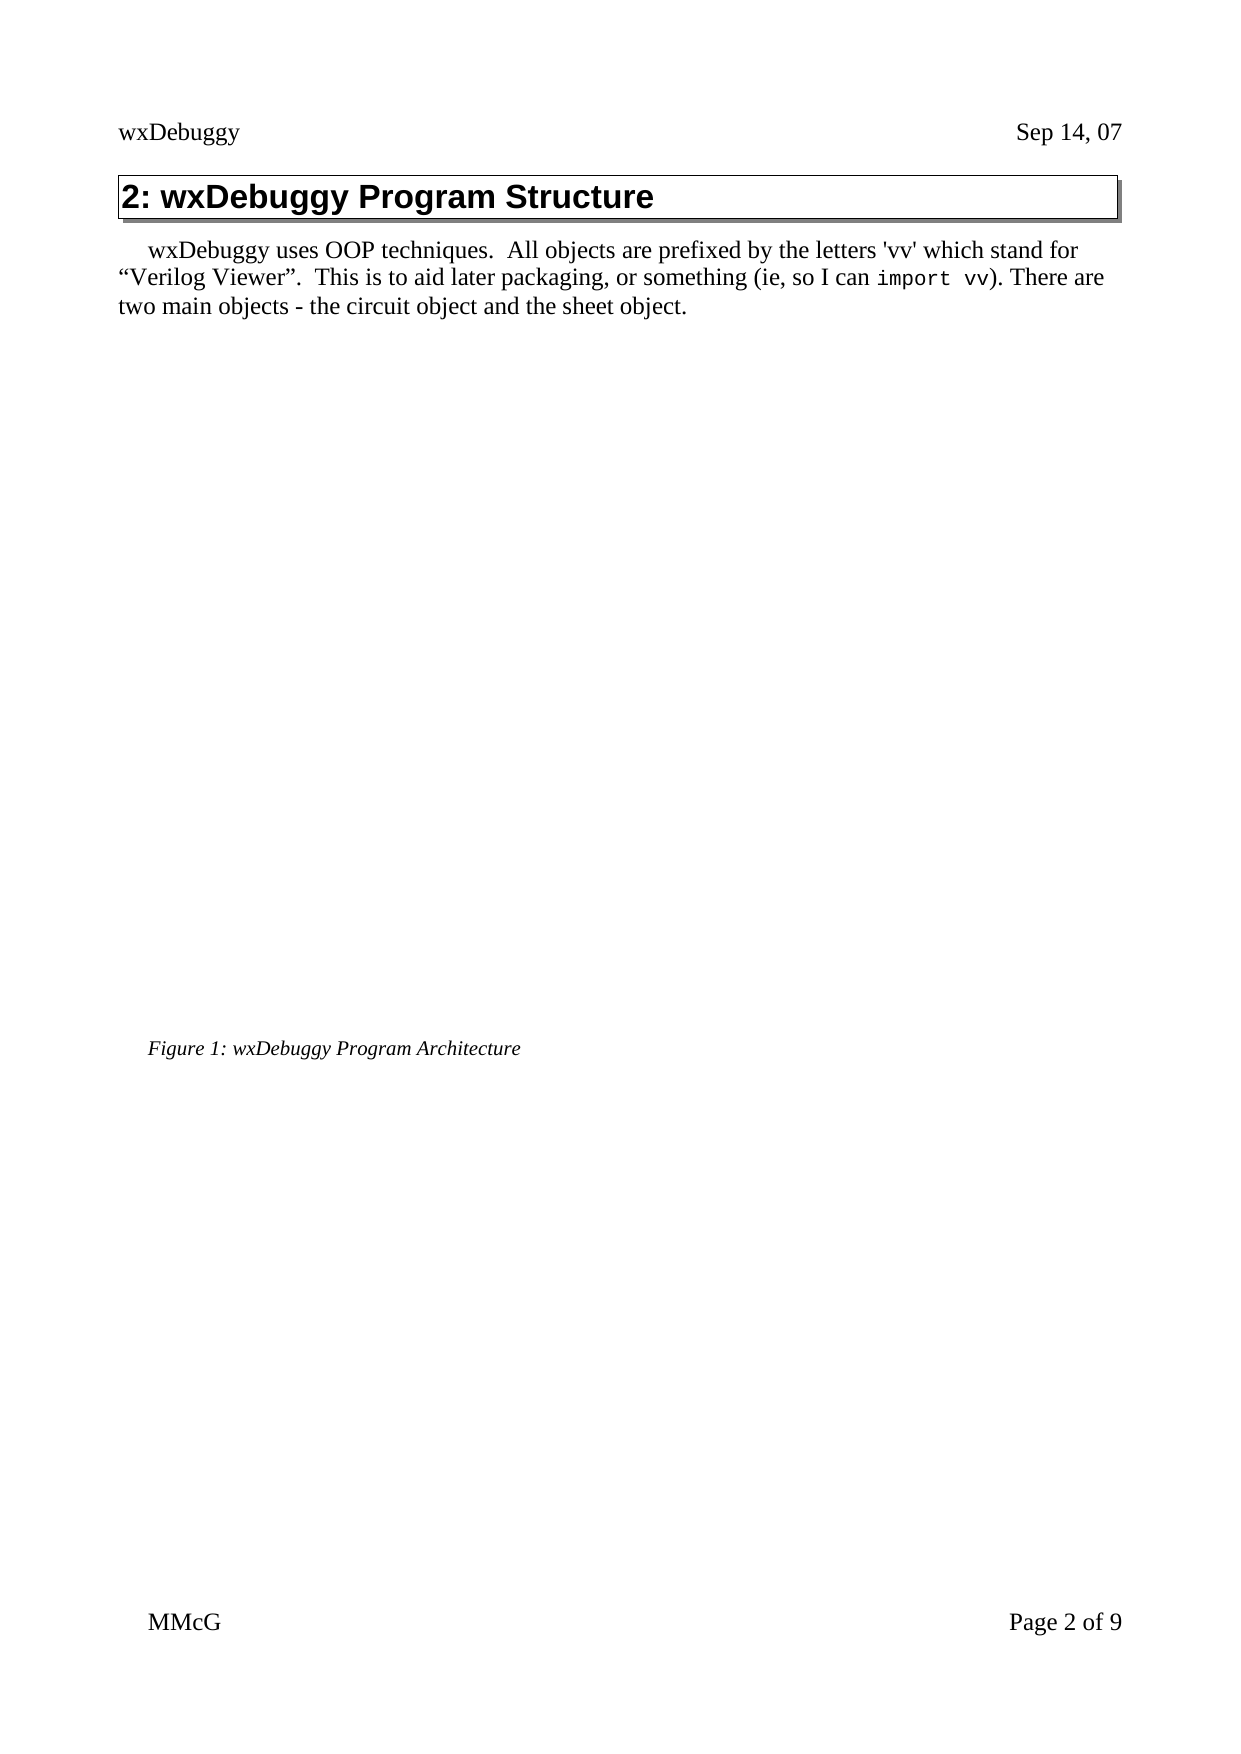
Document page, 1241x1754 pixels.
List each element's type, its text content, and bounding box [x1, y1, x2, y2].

subtitle wxDebuggy Program Structure [119, 176, 1117, 218]
text wxDebuggy uses OOP techniques. All objects are prefixed by the letters 'vv' which stand for “Verilog Viewer”. This is to aid later packaging, or something (ie, so I can import vv). There are two main objects - the circuit object and the sheet object. [118, 236, 1122, 320]
text Figure 1: wxDebuggy Program Architecture [118, 360, 1122, 1059]
